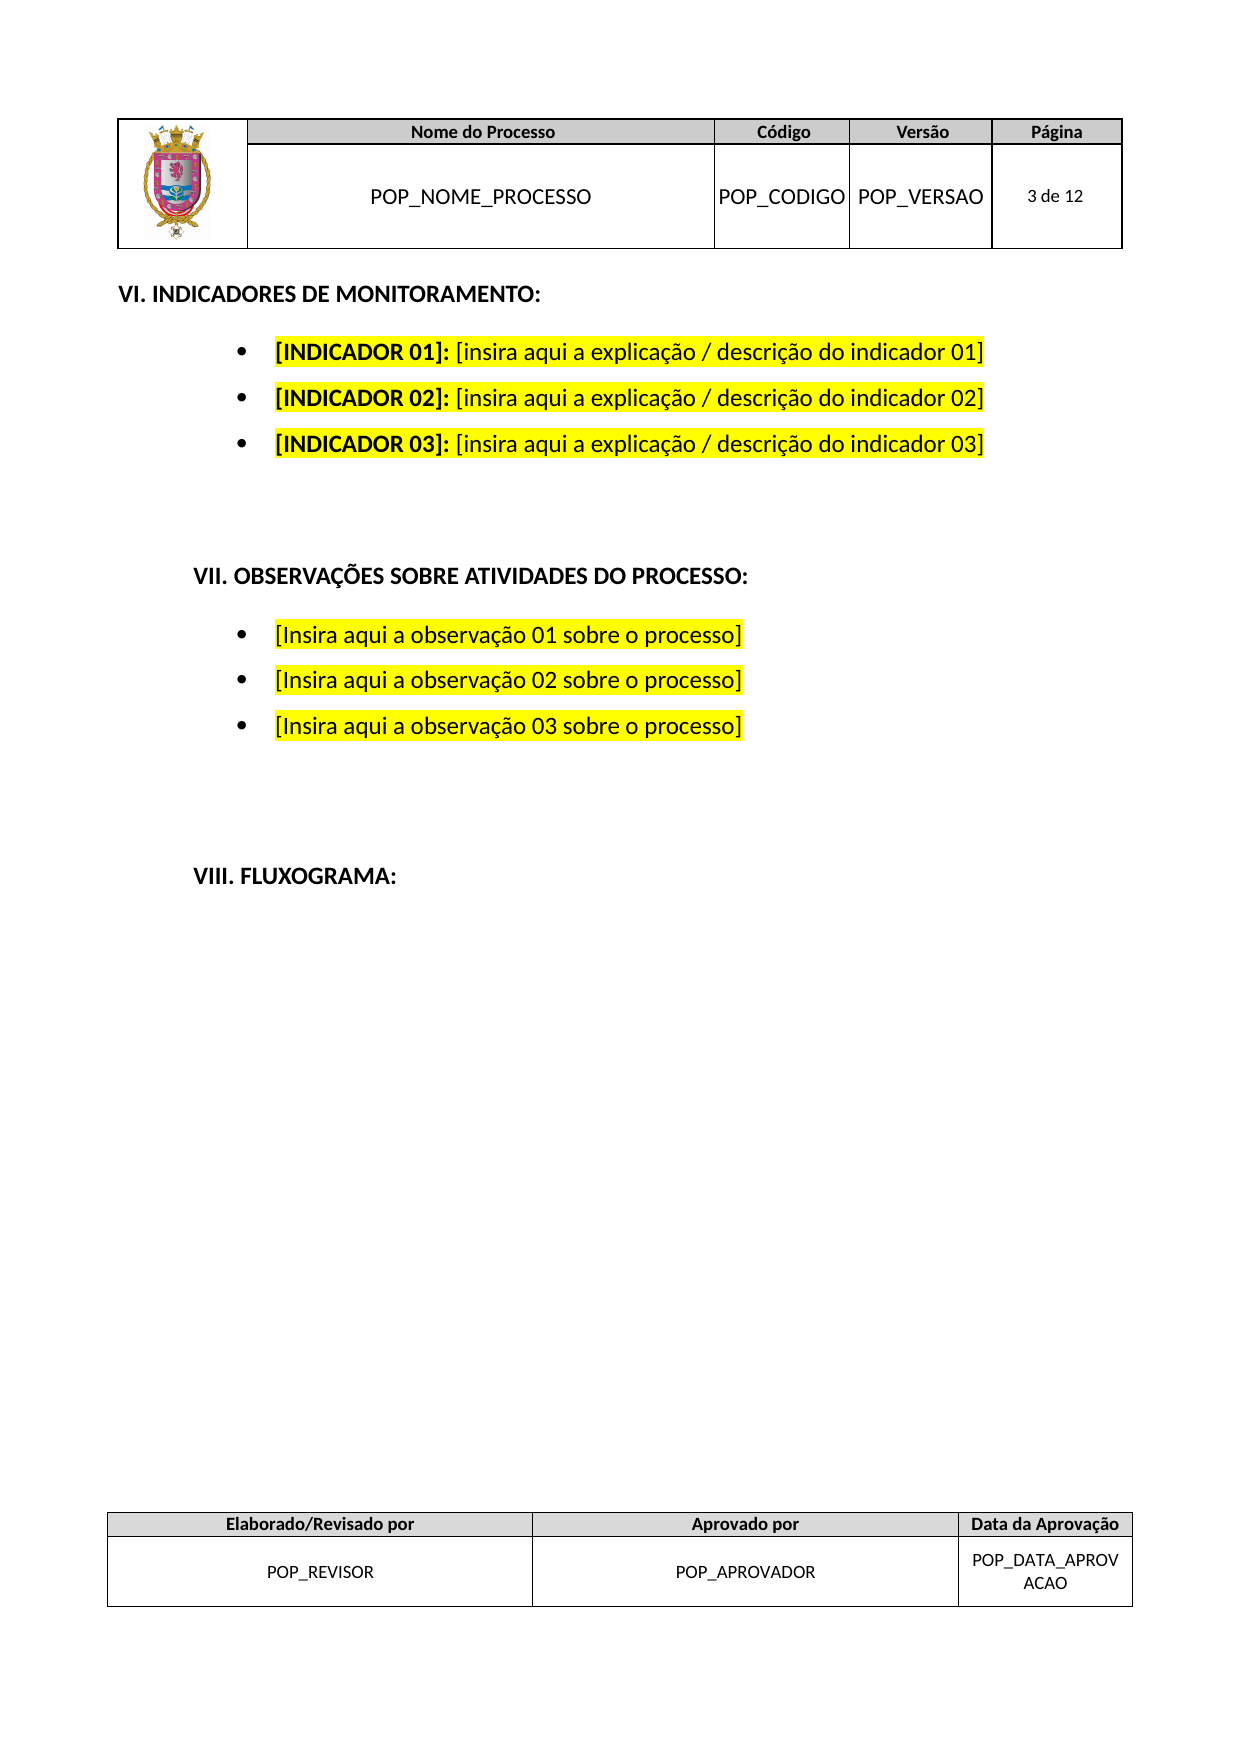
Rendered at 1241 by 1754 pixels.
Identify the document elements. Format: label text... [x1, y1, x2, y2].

subtitle VI. INDICADORES DE MONITORAMENTO: [118, 278, 1122, 308]
list [INDICADOR 03]: [insira aqui a explicação / descrição do indicador 03] [237, 428, 1122, 458]
list [Insira aqui a observação 03 sobre o processo] [237, 710, 1122, 741]
picture [143, 125, 211, 240]
list [Insira aqui a observação 01 sobre o processo] [237, 619, 1122, 649]
list [Insira aqui a observação 02 sobre o processo] [237, 664, 1122, 695]
subtitle VII. OBSERVAÇÕES SOBRE ATIVIDADES DO PROCESSO: [193, 561, 1122, 591]
list [INDICADOR 01]: [insira aqui a explicação / descrição do indicador 01] [237, 336, 1122, 367]
list [INDICADOR 02]: [insira aqui a explicação / descrição do indicador 02] [237, 382, 1122, 412]
subtitle VIII. FLUXOGRAMA: [193, 860, 1122, 891]
